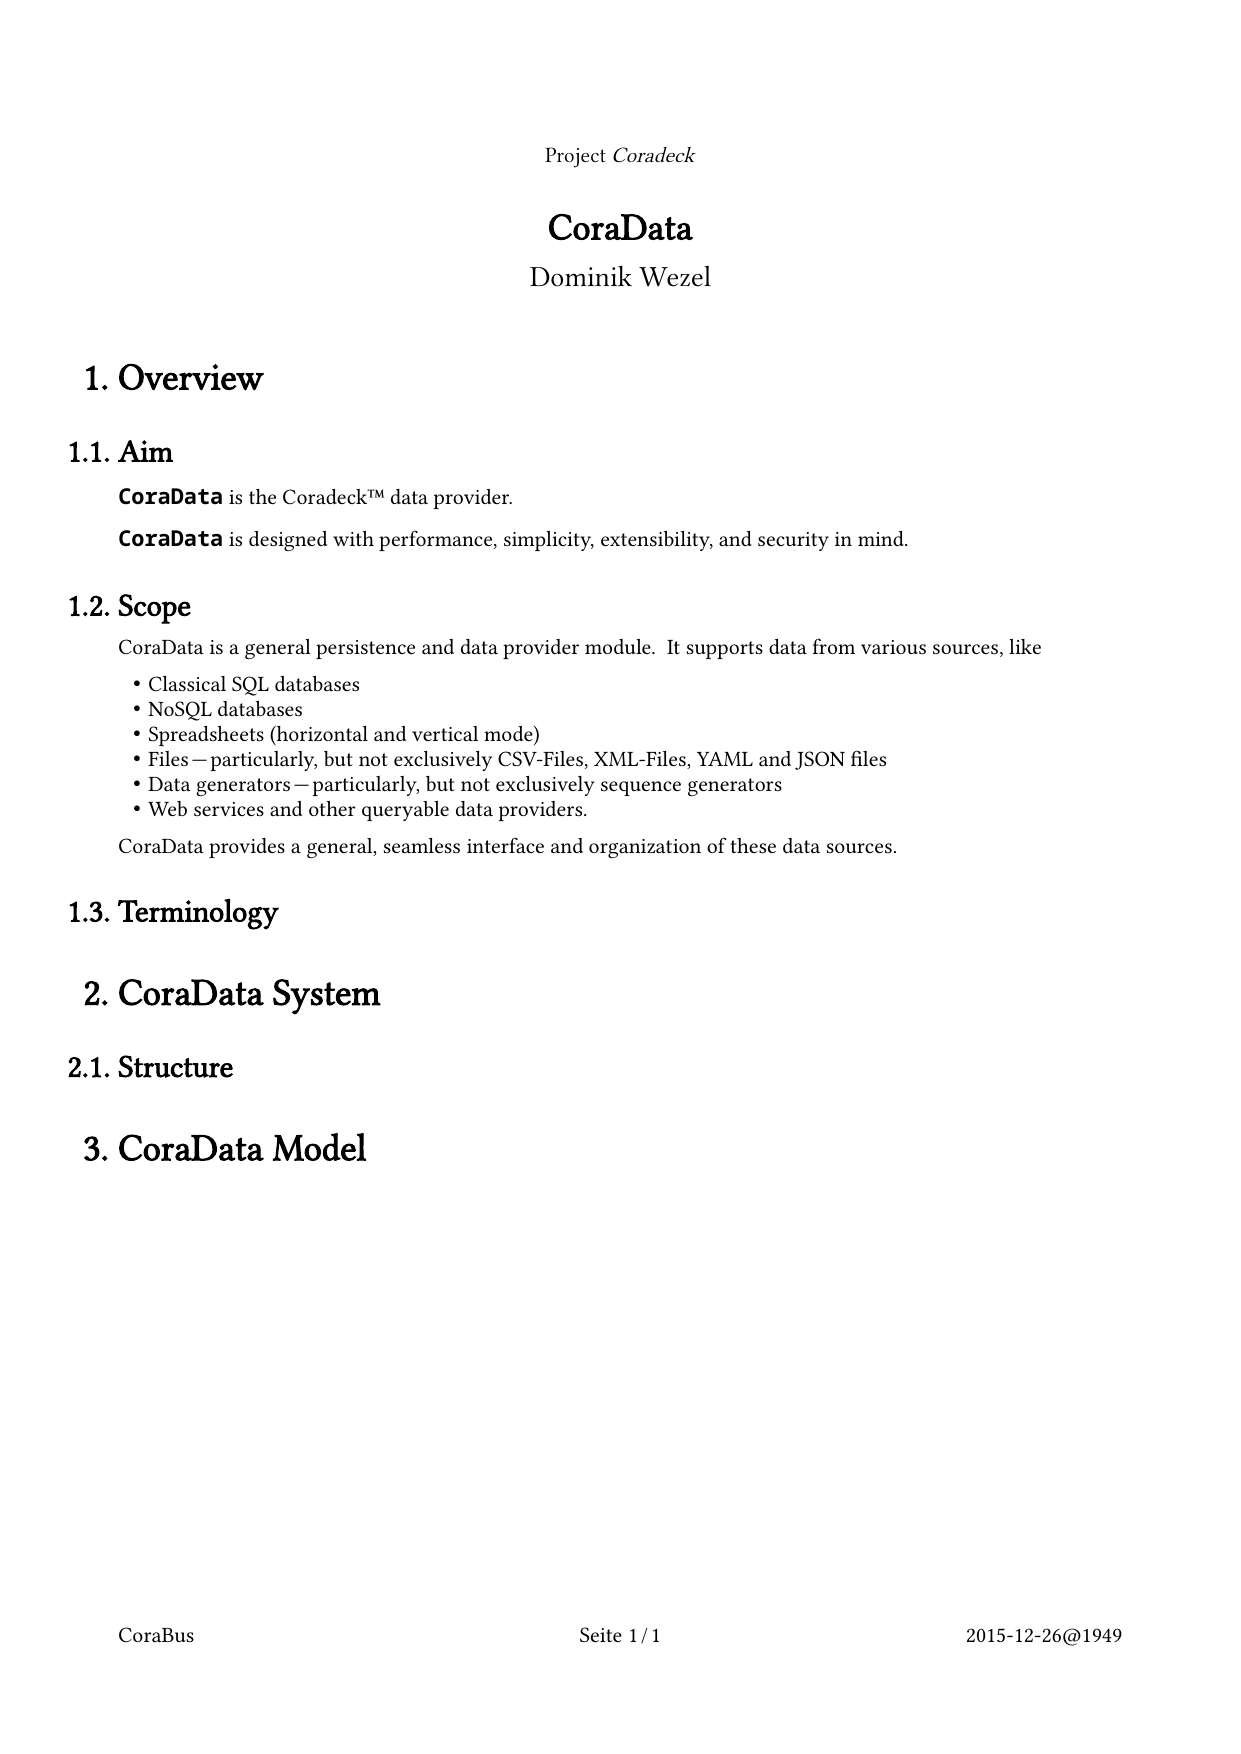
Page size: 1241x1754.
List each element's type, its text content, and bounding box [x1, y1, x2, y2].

text Project Coradeck [118, 143, 1122, 168]
list Web services and other queryable data providers. [133, 797, 1122, 821]
subtitle Terminology [118, 893, 1122, 929]
text CoraData is designed with performance, simplicity, extensibility, and security in mind. [118, 523, 1122, 553]
subtitle Overview [118, 356, 1122, 398]
list Spreadsheets (horizontal and vertical mode) [133, 722, 1122, 747]
subtitle Structure [118, 1048, 1122, 1084]
title CoraData [118, 206, 1122, 248]
list NoSQL databases [133, 697, 1122, 722]
subtitle Aim [118, 433, 1122, 469]
subtitle Dominik Wezel [118, 261, 1122, 294]
subtitle CoraData Model [118, 1126, 1122, 1169]
list Data generators — particularly, but not exclusively sequence generators [133, 772, 1122, 797]
subtitle Scope [118, 587, 1122, 623]
list Classical SQL databases [133, 672, 1122, 697]
text CoraData is the Coradeck™ data provider. [118, 481, 1122, 511]
text CoraData provides a general, seamless interface and organization of these data sources. [118, 833, 1122, 858]
list Files — particularly, but not exclusively CSV-Files, XML-Files, YAML and JSON ﬁles [133, 747, 1122, 772]
subtitle CoraData System [118, 971, 1122, 1014]
text CoraData is a general persistence and data provider module. It supports data from various sources, like [118, 635, 1122, 660]
